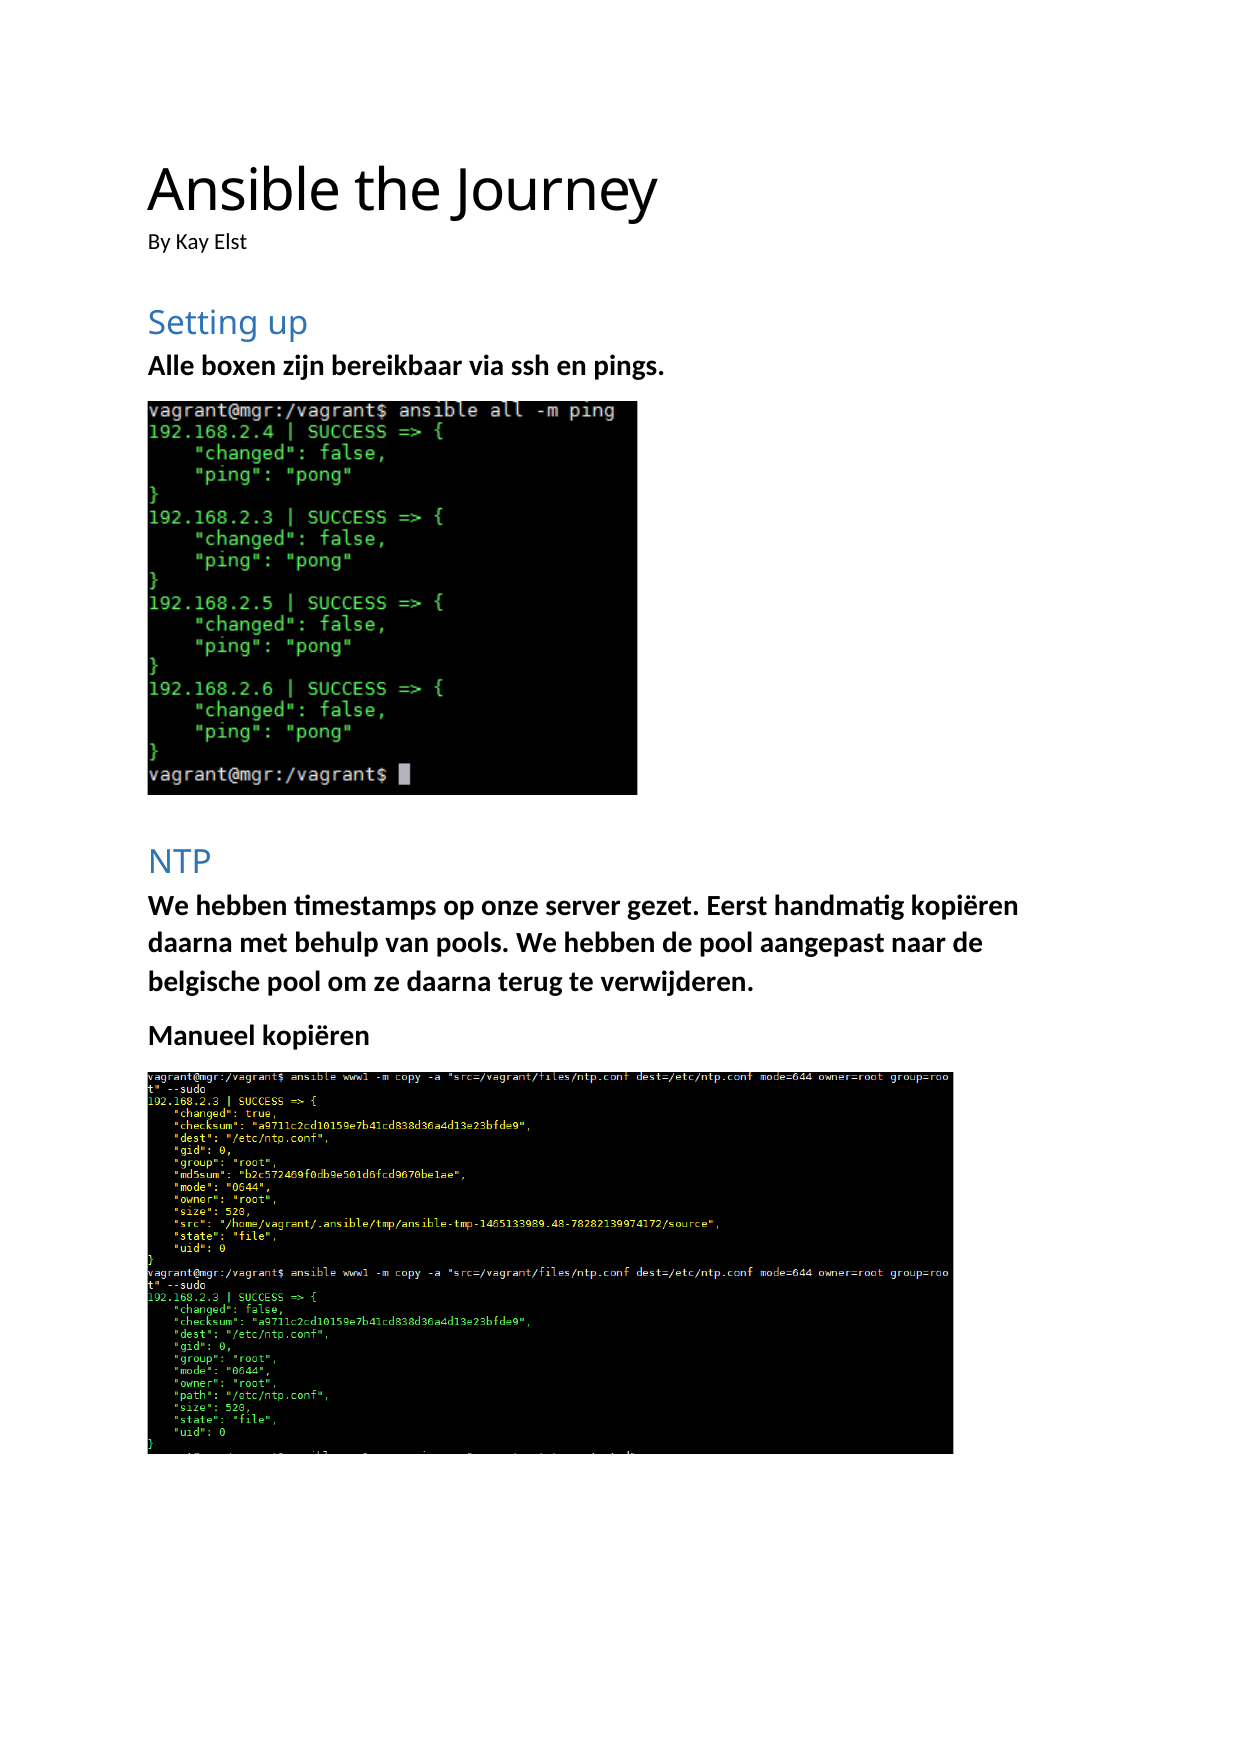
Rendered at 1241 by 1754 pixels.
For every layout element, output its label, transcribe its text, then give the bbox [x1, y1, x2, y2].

subtitle NTP [148, 838, 1093, 883]
text Alle boxen zijn bereikbaar via ssh en pings. [148, 347, 1093, 383]
subtitle Setting up [148, 299, 1093, 344]
text Ansible the Journey [148, 148, 1093, 227]
text Manueel kopiëren [148, 1017, 1093, 1053]
text We hebben timestamps op onze server gezet. Eerst handmatig kopiëren daarna met behulp van pools. We hebben de pool aangepast naar de belgische pool om ze daarna terug te verwijderen. [148, 887, 1093, 998]
text By Kay Elst [148, 227, 1093, 255]
